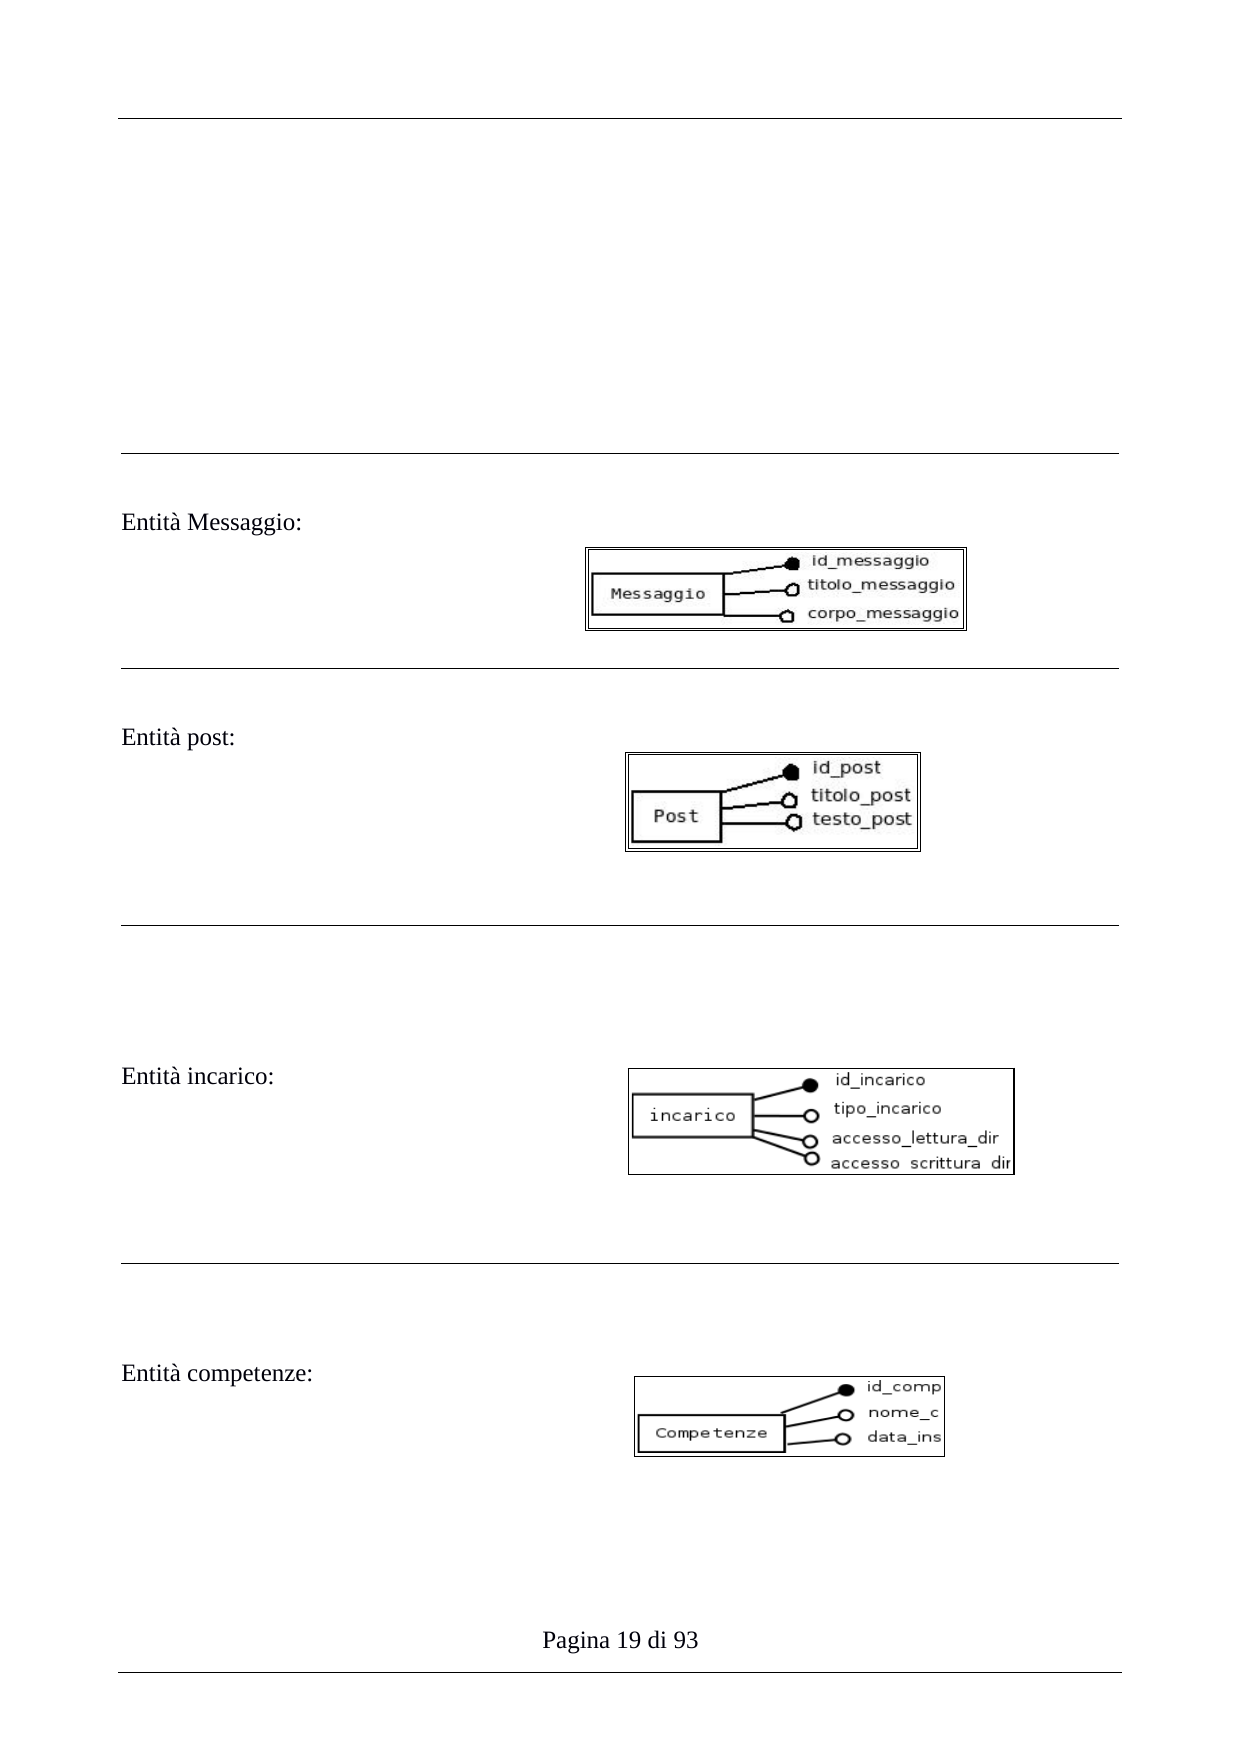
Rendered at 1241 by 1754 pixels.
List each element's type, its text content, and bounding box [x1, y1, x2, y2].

text Entità post: [121, 722, 1119, 751]
picture [631, 757, 915, 846]
picture [631, 1071, 1011, 1171]
text Entità Messaggio: [121, 507, 1119, 536]
text Entità competenze: [121, 1358, 1119, 1387]
picture [591, 552, 961, 625]
text [629, 1069, 1013, 1174]
picture [637, 1379, 941, 1453]
text [635, 1377, 944, 1456]
text Entità incarico: [121, 1061, 1119, 1090]
